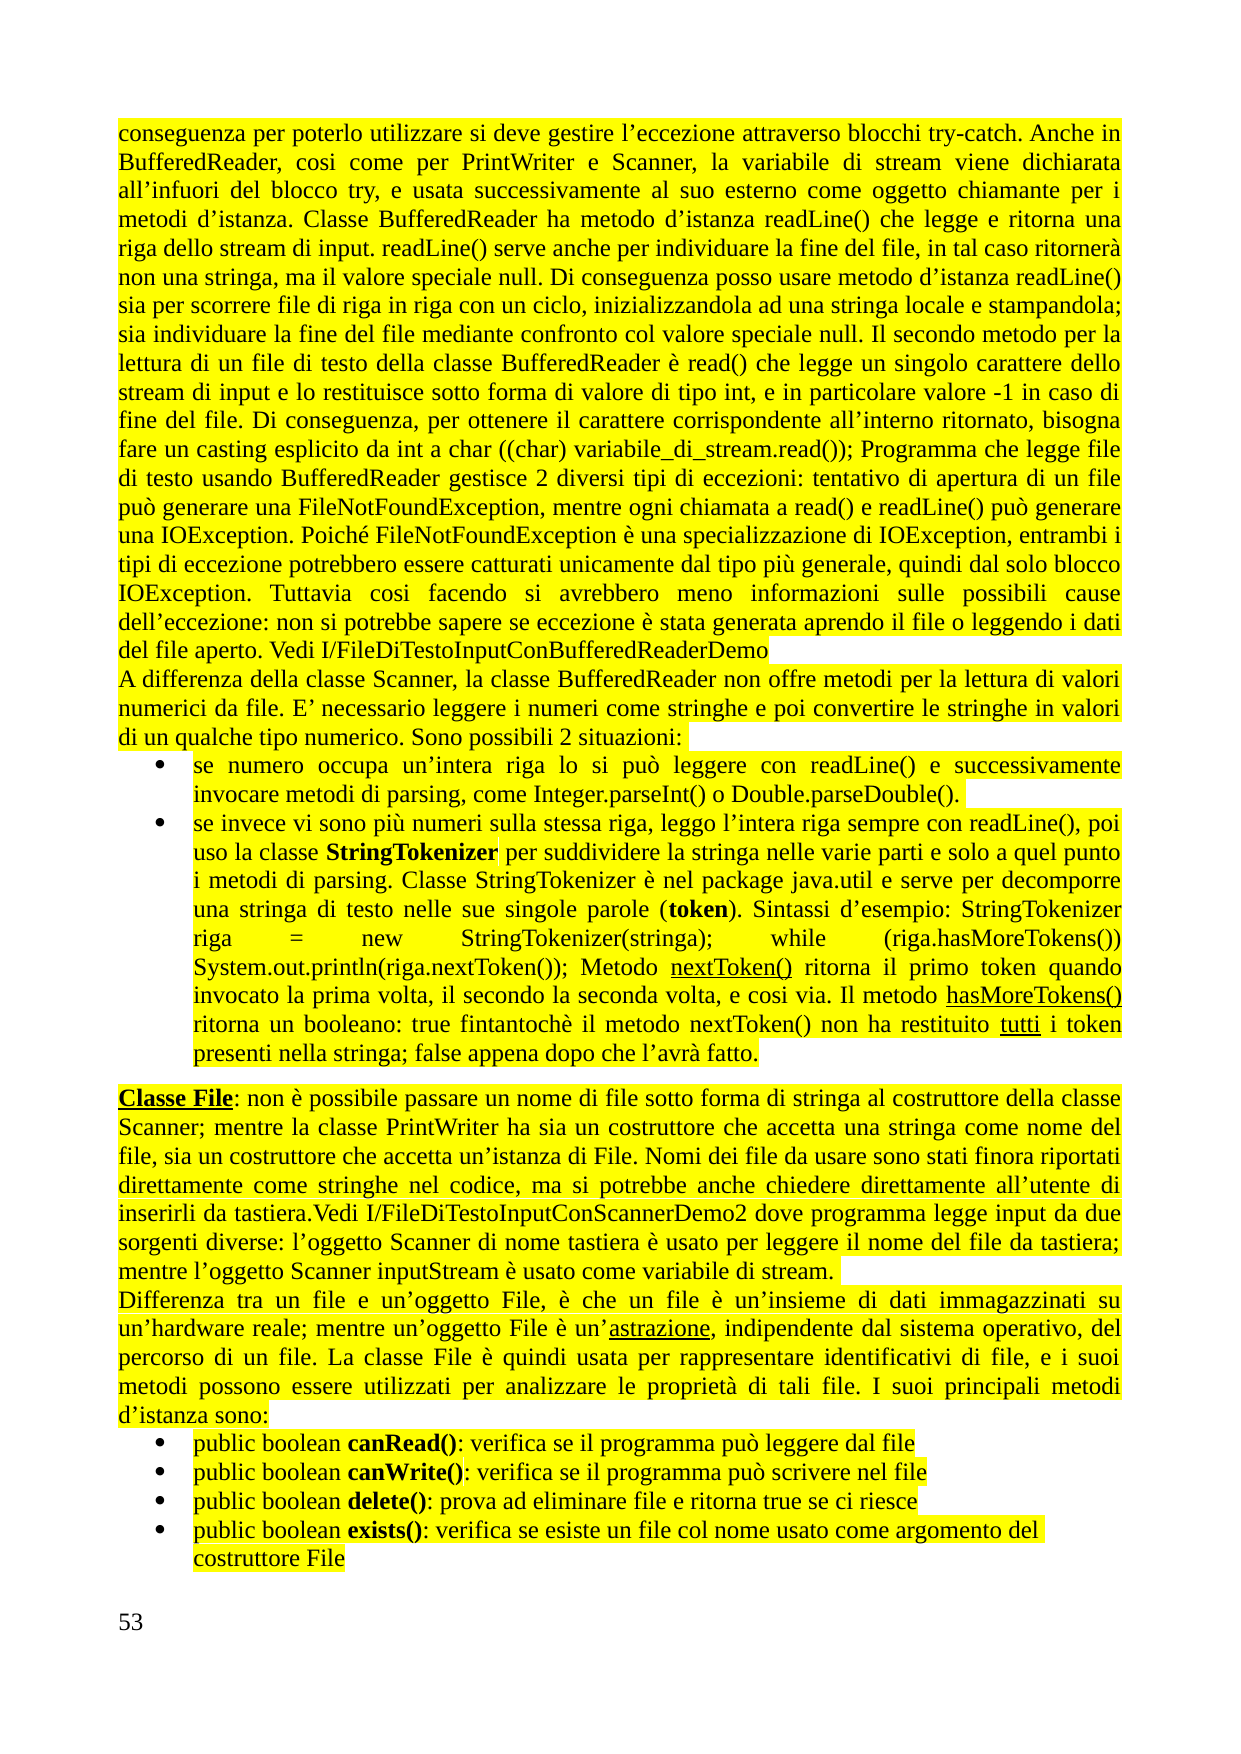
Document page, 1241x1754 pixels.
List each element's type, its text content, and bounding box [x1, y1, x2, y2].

text conseguenza per poterlo utilizzare si deve gestire l’eccezione attraverso blocchi try-catch. Anche in BufferedReader, cosi come per PrintWriter e Scanner, la variabile di stream viene dichiarata all’infuori del blocco try, e usata successivamente al suo esterno come oggetto chiamante per i metodi d’istanza. Classe BufferedReader ha metodo d’istanza readLine() che legge e ritorna una riga dello stream di input. readLine() serve anche per individuare la fine del file, in tal caso ritornerà non una stringa, ma il valore speciale null. Di conseguenza posso usare metodo d’istanza readLine() sia per scorrere file di riga in riga con un ciclo, inizializzandola ad una stringa locale e stampandola; sia individuare la fine del file mediante confronto col valore speciale null. Il secondo metodo per la lettura di un file di testo della classe BufferedReader è read() che legge un singolo carattere dello stream di input e lo restituisce sotto forma di valore di tipo int, e in particolare valore -1 in caso di fine del file. Di conseguenza, per ottenere il carattere corrispondente all’interno ritornato, bisogna fare un casting esplicito da int a char ((char) variabile_di_stream.read()); Programma che legge file di testo usando BufferedReader gestisce 2 diversi tipi di eccezioni: tentativo di apertura di un file può generare una FileNotFoundException, mentre ogni chiamata a read() e readLine() può generare una IOException. Poiché FileNotFoundException è una specializzazione di IOException, entrambi i tipi di eccezione potrebbero essere catturati unicamente dal tipo più generale, quindi dal solo blocco IOException. Tuttavia cosi facendo si avrebbero meno informazioni sulle possibili cause dell’eccezione: non si potrebbe sapere se eccezione è stata generata aprendo il file o leggendo i dati del file aperto. Vedi I/FileDiTestoInputConBufferedReaderDemo [118, 118, 1122, 664]
list public boolean delete(): prova ad eliminare file e ritorna true se ci riesce [156, 1486, 1122, 1515]
list se numero occupa un’intera riga lo si può leggere con readLine() e successivamente invocare metodi di parsing, come Integer.parseInt() o Double.parseDouble(). [156, 751, 1122, 808]
list public boolean canRead(): verifica se il programma può leggere dal file [156, 1428, 1122, 1457]
list public boolean canWrite(): verifica se il programma può scrivere nel file [156, 1457, 1122, 1486]
list se invece vi sono più numeri sulla stessa riga, leggo l’intera riga sempre con readLine(), poi uso la classe StringTokenizer per suddividere la stringa nelle varie parti e solo a quel punto i metodi di parsing. Classe StringTokenizer è nel package java.util e serve per decomporre una stringa di testo nelle sue singole parole (token). Sintassi d’esempio: StringTokenizer riga = new StringTokenizer(stringa); while (riga.hasMoreTokens()) System.out.println(riga.nextToken()); Metodo nextToken() ritorna il primo token quando invocato la prima volta, il secondo la seconda volta, e cosi via. Il metodo hasMoreTokens() ritorna un booleano: true fintantochè il metodo nextToken() non ha restituito tutti i token presenti nella stringa; false appena dopo che l’avrà fatto. [156, 808, 1122, 1067]
text A differenza della classe Scanner, la classe BufferedReader non offre metodi per la lettura di valori numerici da file. E’ necessario leggere i numeri come stringhe e poi convertire le stringhe in valori di un qualche tipo numerico. Sono possibili 2 situazioni: [118, 664, 1122, 751]
text Classe File: non è possibile passare un nome di file sotto forma di stringa al costruttore della classe Scanner; mentre la classe PrintWriter ha sia un costruttore che accetta una stringa come nome del file, sia un costruttore che accetta un’istanza di File. Nomi dei file da usare sono stati finora riportati direttamente come stringhe nel codice, ma si potrebbe anche chiedere direttamente all’utente di inserirli da tastiera.Vedi I/FileDiTestoInputConScannerDemo2 dove programma legge input da due sorgenti diverse: l’oggetto Scanner di nome tastiera è usato per leggere il nome del file da tastiera; mentre l’oggetto Scanner inputStream è usato come variabile di stream. [118, 1083, 1122, 1285]
list public boolean exists(): verifica se esiste un file col nome usato come argomento del costruttore File [156, 1515, 1122, 1572]
text Differenza tra un file e un’oggetto File, è che un file è un’insieme di dati immagazzinati su un’hardware reale; mentre un’oggetto File è un’astrazione, indipendente dal sistema operativo, del percorso di un file. La classe File è quindi usata per rappresentare identificativi di file, e i suoi metodi possono essere utilizzati per analizzare le proprietà di tali file. I suoi principali metodi d’istanza sono: [118, 1285, 1122, 1428]
